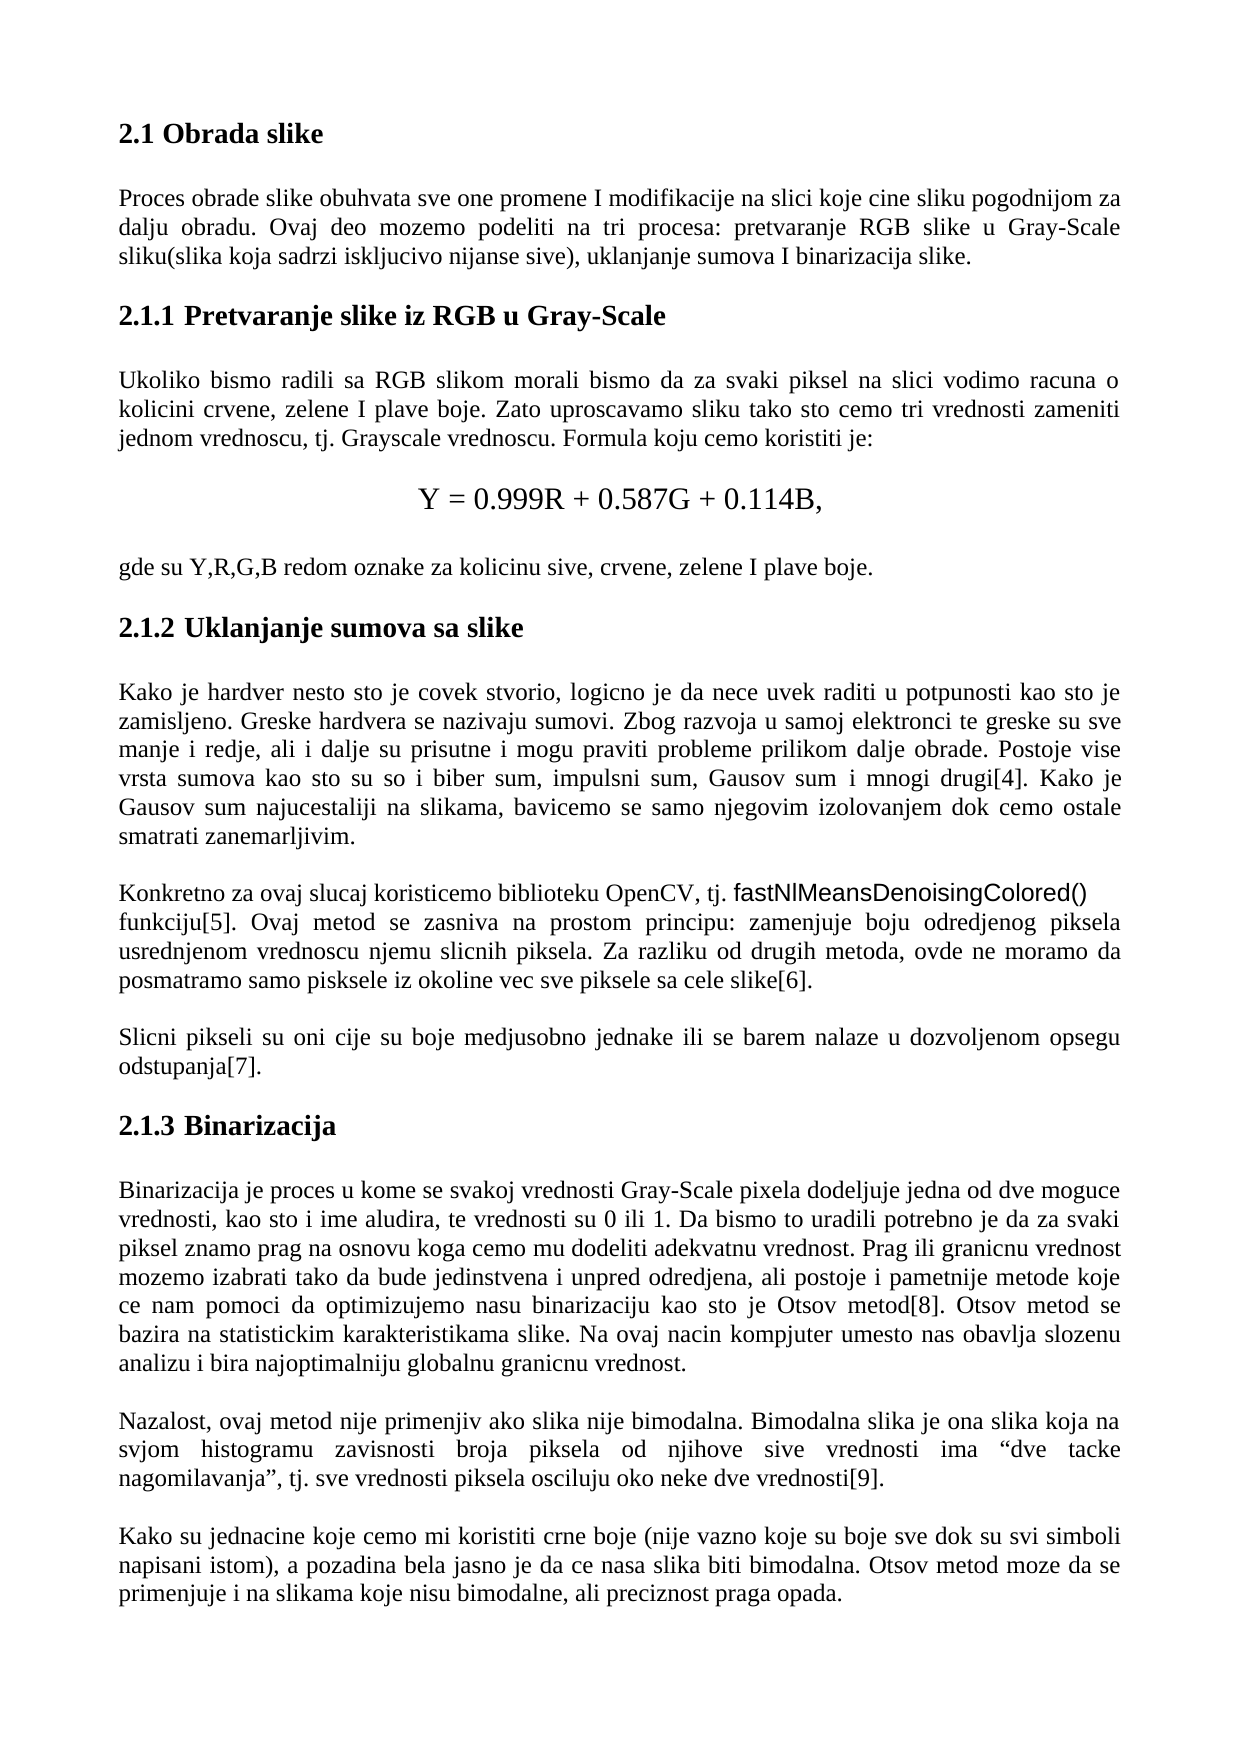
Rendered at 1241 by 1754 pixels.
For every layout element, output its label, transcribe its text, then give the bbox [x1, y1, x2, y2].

text Konkretno za ovaj slucaj koristicemo biblioteku OpenCV, tj. fastNlMeansDenoisingColored() [118, 878, 1122, 907]
text Kako su jednacine koje cemo mi koristiti crne boje (nije vazno koje su boje sve dok su svi simboli napisani istom), a pozadina bela jasno je da ce nasa slika biti bimodalna. Otsov metod moze da se primenjuje i na slikama koje nisu bimodalne, ali preciznost praga opada. [118, 1521, 1122, 1607]
subtitle Obrada slike [118, 116, 1134, 150]
text Nazalost, ovaj metod nije primenjiv ako slika nije bimodalna. Bimodalna slika je ona slika koja na svjom histogramu zavisnosti broja piksela od njihove sive vrednosti ima “dve tacke nagomilavanja”, tj. sve vrednosti piksela osciluju oko neke dve vrednosti[9]. [118, 1406, 1122, 1492]
text Slicni pikseli su oni cije su boje medjusobno jednake ili se barem nalaze u dozvoljenom opsegu odstupanja[7]. [118, 1022, 1122, 1080]
text Kako je hardver nesto sto je covek stvorio, logicno je da nece uvek raditi u potpunosti kao sto je zamisljeno. Greske hardvera se nazivaju sumovi. Zbog razvoja u samoj elektronci te greske su sve manje i redje, ali i dalje su prisutne i mogu praviti probleme prilikom dalje obrade. Postoje vise vrsta sumova kao sto su so i biber sum, impulsni sum, Gausov sum i mnogi drugi[4]. Kako je Gausov sum najucestaliji na slikama, bavicemo se samo njegovim izolovanjem dok cemo ostale smatrati zanemarljivim. [118, 677, 1122, 849]
text gde su Y,R,G,B redom oznake za kolicinu sive, crvene, zelene I plave boje. [118, 552, 1134, 581]
subtitle Binarizacija [118, 1108, 1134, 1142]
text funkciju[5]. Ovaj metod se zasniva na prostom principu: zamenjuje boju odredjenog piksela usrednjenom vrednoscu njemu slicnih piksela. Za razliku od drugih metoda, ovde ne moramo da posmatramo samo pisksele iz okoline vec sve piksele sa cele slike[6]. [118, 907, 1122, 993]
text Binarizacija je proces u kome se svakoj vrednosti Gray-Scale pixela dodeljuje jedna od dve moguce vrednosti, kao sto i ime aludira, te vrednosti su 0 ili 1. Da bismo to uradili potrebno je da za svaki piksel znamo prag na osnovu koga cemo mu dodeliti adekvatnu vrednost. Prag ili granicnu vrednost mozemo izabrati tako da bude jedinstvena i unpred odredjena, ali postoje i pametnije metode koje ce nam pomoci da optimizujemo nasu binarizaciju kao sto je Otsov metod[8]. Otsov metod se bazira na statistickim karakteristikama slike. Na ovaj nacin kompjuter umesto nas obavlja slozenu analizu i bira najoptimalniju globalnu granicnu vrednost. [118, 1176, 1122, 1377]
subtitle Uklanjanje sumova sa slike [118, 610, 1134, 643]
text Proces obrade slike obuhvata sve one promene I modifikacije na slici koje cine sliku pogodnijom za dalju obradu. Ovaj deo mozemo podeliti na tri procesa: pretvaranje RGB slike u Gray-Scale sliku(slika koja sadrzi iskljucivo nijanse sive), uklanjanje sumova I binarizacija slike. [118, 183, 1122, 269]
subtitle Y = 0.999R + 0.587G + 0.114B, [416, 481, 825, 516]
text Ukoliko bismo radili sa RGB slikom morali bismo da za svaki piksel na slici vodimo racuna o kolicini crvene, zelene I plave boje. Zato uproscavamo sliku tako sto cemo tri vrednosti zameniti jednom vrednoscu, tj. Grayscale vrednoscu. Formula koju cemo koristiti je: [118, 366, 1121, 452]
subtitle Pretvaranje slike iz RGB u Gray-Scale [118, 298, 1134, 332]
